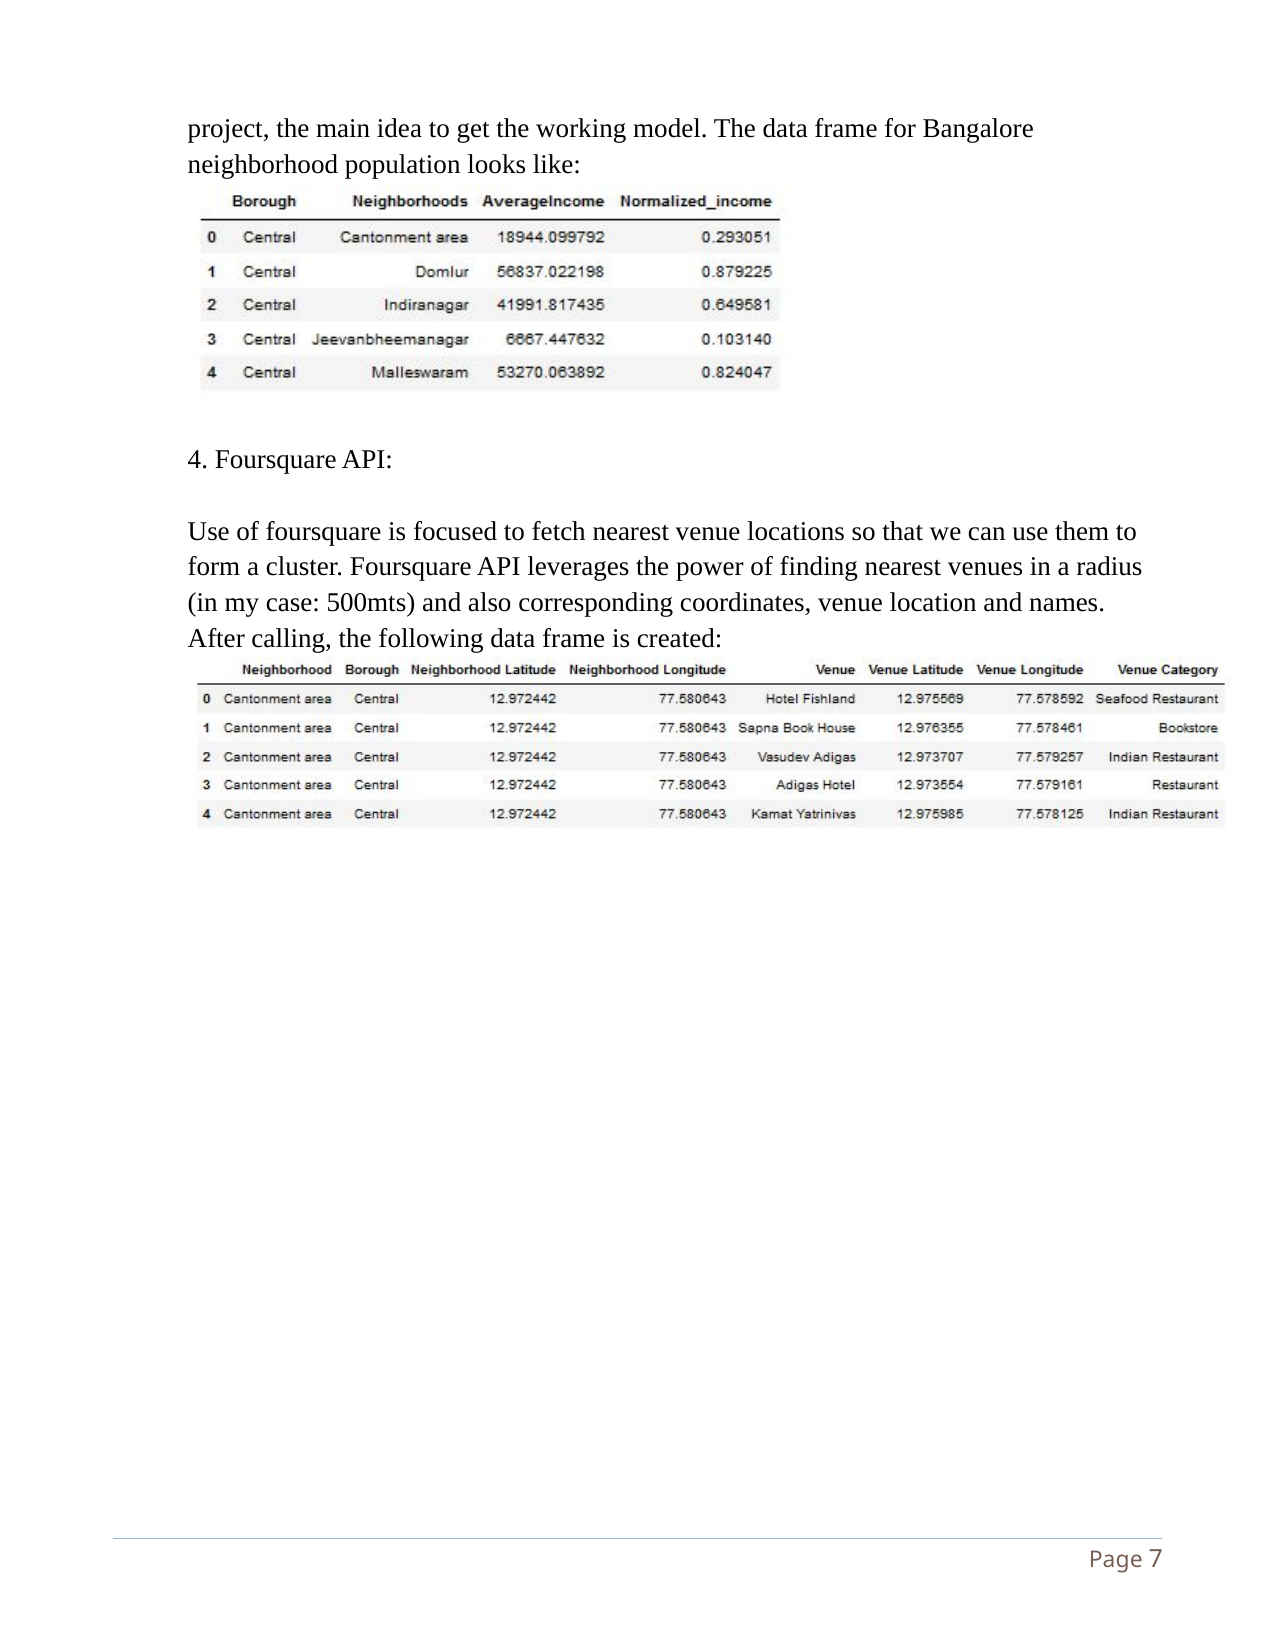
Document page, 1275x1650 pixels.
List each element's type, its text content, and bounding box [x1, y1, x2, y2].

list 4. Foursquare API: [187, 443, 1162, 474]
picture [187, 183, 799, 403]
list Use of foursquare is focused to fetch nearest venue locations so that we can use them to form a cluster. Foursquare API leverages the power of finding nearest venues in a radius (in my case: 500mts) and also corresponding coordinates, venue location and names. After calling, the following data frame is created: [187, 515, 1162, 653]
picture [187, 657, 1238, 845]
list project, the main idea to get the working model. The data frame for Bangalore neighborhood population looks like: [187, 112, 1162, 179]
